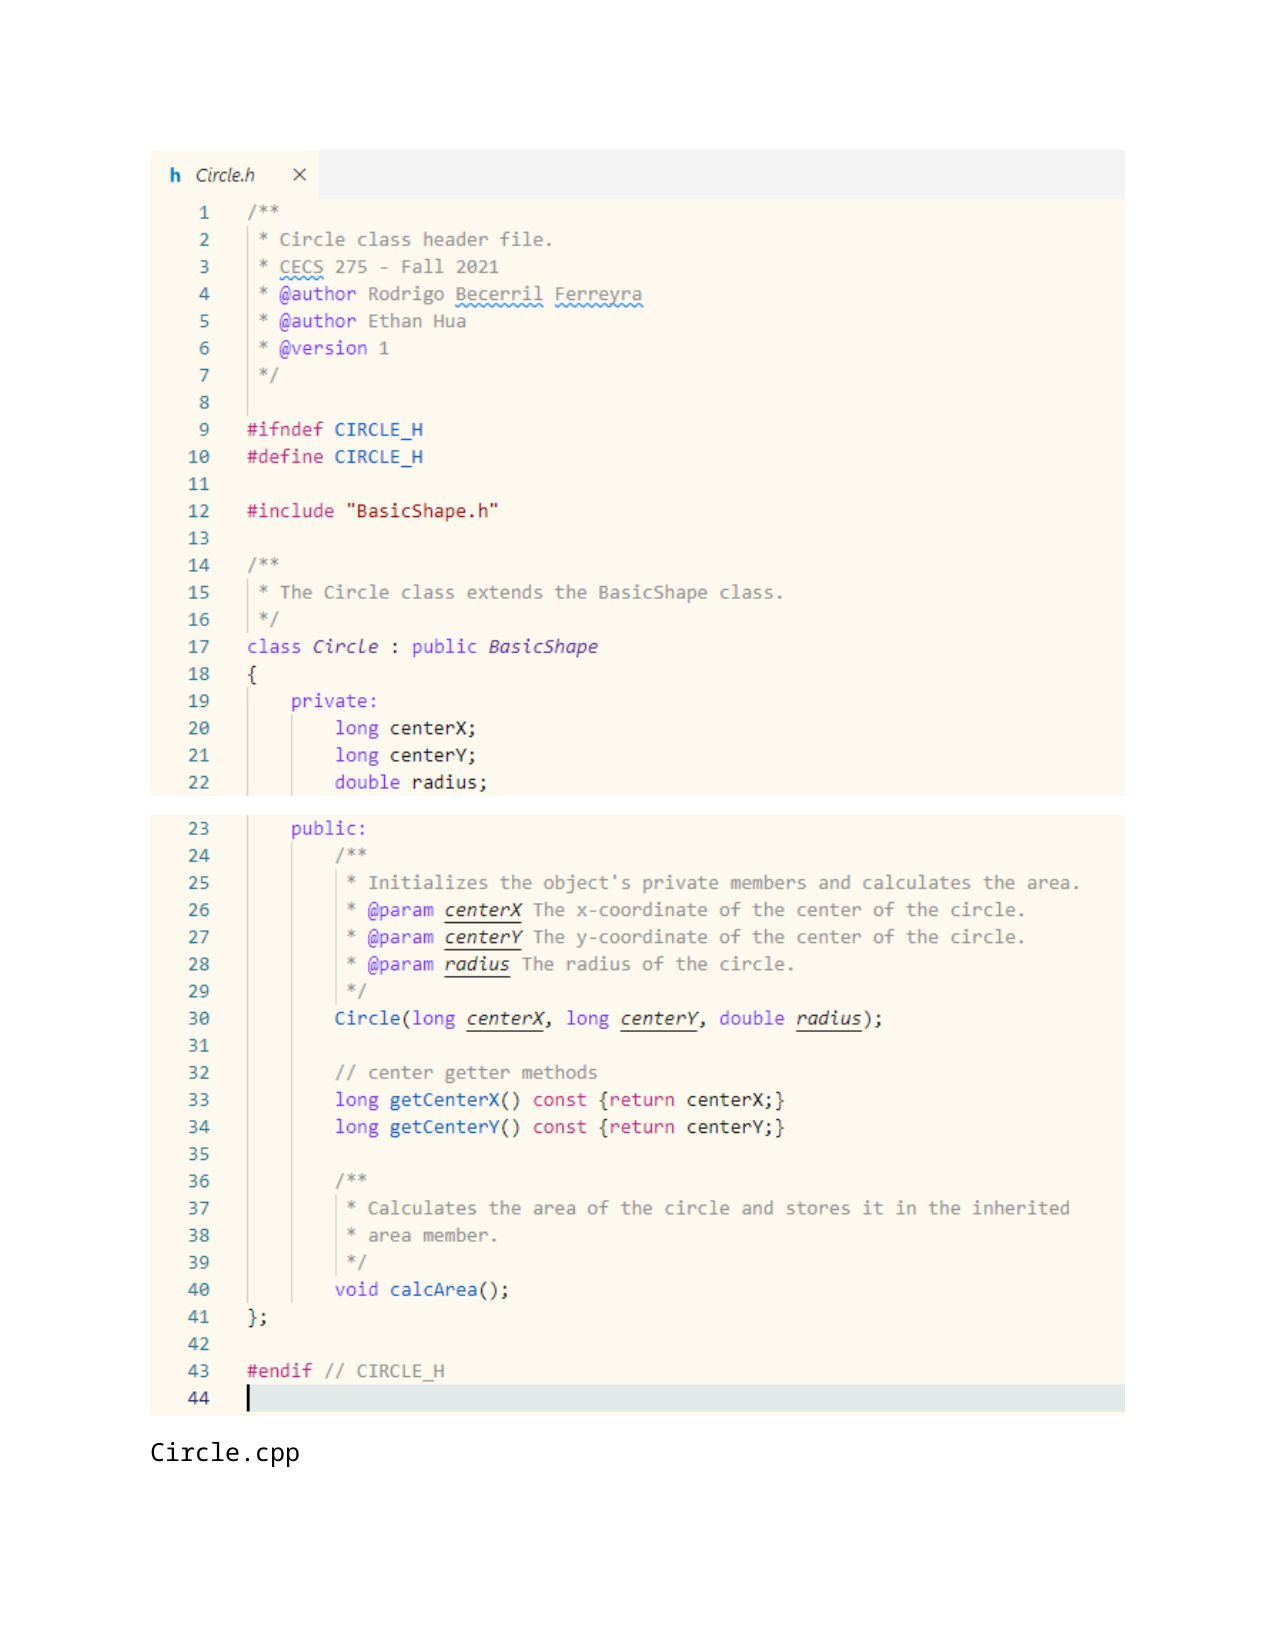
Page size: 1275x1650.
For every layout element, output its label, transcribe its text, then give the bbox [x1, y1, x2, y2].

text Circle.cpp [150, 1435, 1125, 1469]
picture [150, 815, 1125, 1416]
picture [150, 150, 1125, 796]
